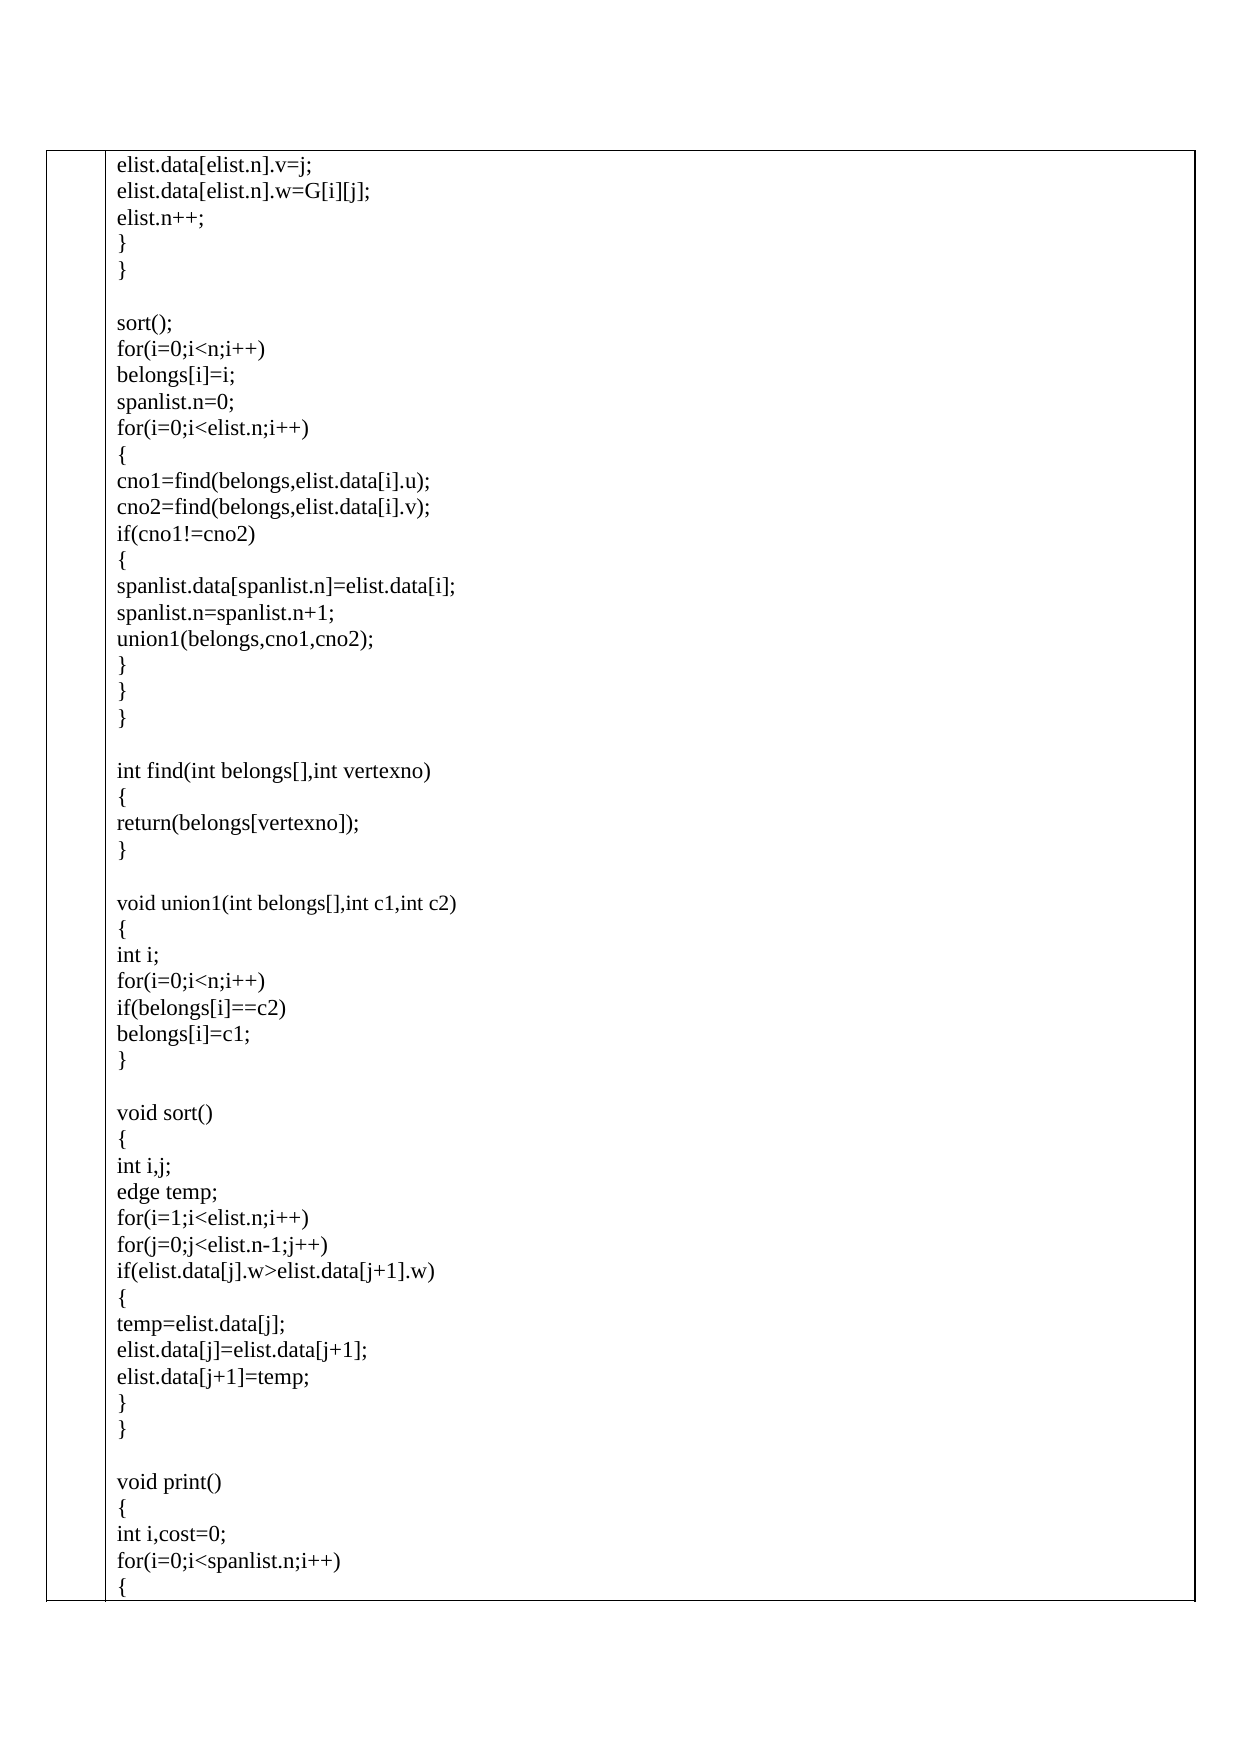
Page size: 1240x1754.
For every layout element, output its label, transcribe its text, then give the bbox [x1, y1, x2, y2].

text } [117, 1047, 1089, 1073]
text { [117, 441, 1089, 467]
text spanlist.n=0; [117, 388, 1089, 414]
text { [117, 1573, 1089, 1599]
text } [117, 704, 1089, 730]
text for(i=0;i<spanlist.n;i++) [117, 1547, 1089, 1573]
text sort(); [117, 309, 1089, 335]
text belongs[i]=i; [117, 362, 1089, 388]
text } [117, 1389, 1089, 1415]
text if(belongs[i]==c2) [117, 994, 1089, 1020]
text for(j=0;j<elist.n-1;j++) [117, 1231, 1089, 1257]
text int i,j; [117, 1152, 1089, 1178]
text } [117, 230, 1089, 256]
text elist.n++; [117, 204, 1089, 230]
text temp=elist.data[j]; [117, 1310, 1089, 1336]
text int i; [117, 941, 1089, 967]
text spanlist.n=spanlist.n+1; [117, 599, 1089, 625]
text void print() [117, 1468, 1089, 1494]
text int find(int belongs[],int vertexno) [117, 757, 1089, 783]
text if(elist.data[j].w>elist.data[j+1].w) [117, 1257, 1089, 1283]
text elist.data[j]=elist.data[j+1]; [117, 1336, 1089, 1363]
text elist.data[elist.n].w=G[i][j]; [117, 177, 1089, 204]
text if(cno1!=cno2) [117, 519, 1089, 546]
text spanlist.data[spanlist.n]=elist.data[i]; [117, 572, 1089, 599]
text } [117, 651, 1089, 678]
text { [117, 915, 1089, 941]
text { [117, 546, 1089, 572]
text void sort() [117, 1099, 1089, 1126]
text elist.data[elist.n].v=j; [117, 151, 1089, 177]
text { [117, 783, 1089, 809]
text for(i=0;i<n;i++) [117, 967, 1089, 994]
text for(i=0;i<elist.n;i++) [117, 414, 1089, 441]
text for(i=1;i<elist.n;i++) [117, 1204, 1089, 1231]
text belongs[i]=c1; [117, 1020, 1089, 1047]
text } [117, 836, 1089, 862]
text } [117, 1415, 1089, 1442]
text union1(belongs,cno1,cno2); [117, 625, 1089, 651]
text int i,cost=0; [117, 1521, 1089, 1547]
text cno2=find(belongs,elist.data[i].v); [117, 493, 1089, 519]
text for(i=0;i<n;i++) [117, 335, 1089, 362]
text { [117, 1494, 1089, 1521]
text } [117, 256, 1089, 283]
text } [117, 678, 1089, 704]
text edge temp; [117, 1178, 1089, 1204]
text elist.data[j+1]=temp; [117, 1363, 1089, 1389]
text void union1(int belongs[],int c1,int c2) [117, 890, 1089, 915]
text { [117, 1284, 1089, 1310]
text return(belongs[vertexno]); [117, 809, 1089, 836]
text { [117, 1126, 1089, 1152]
text cno1=find(belongs,elist.data[i].u); [117, 467, 1089, 493]
